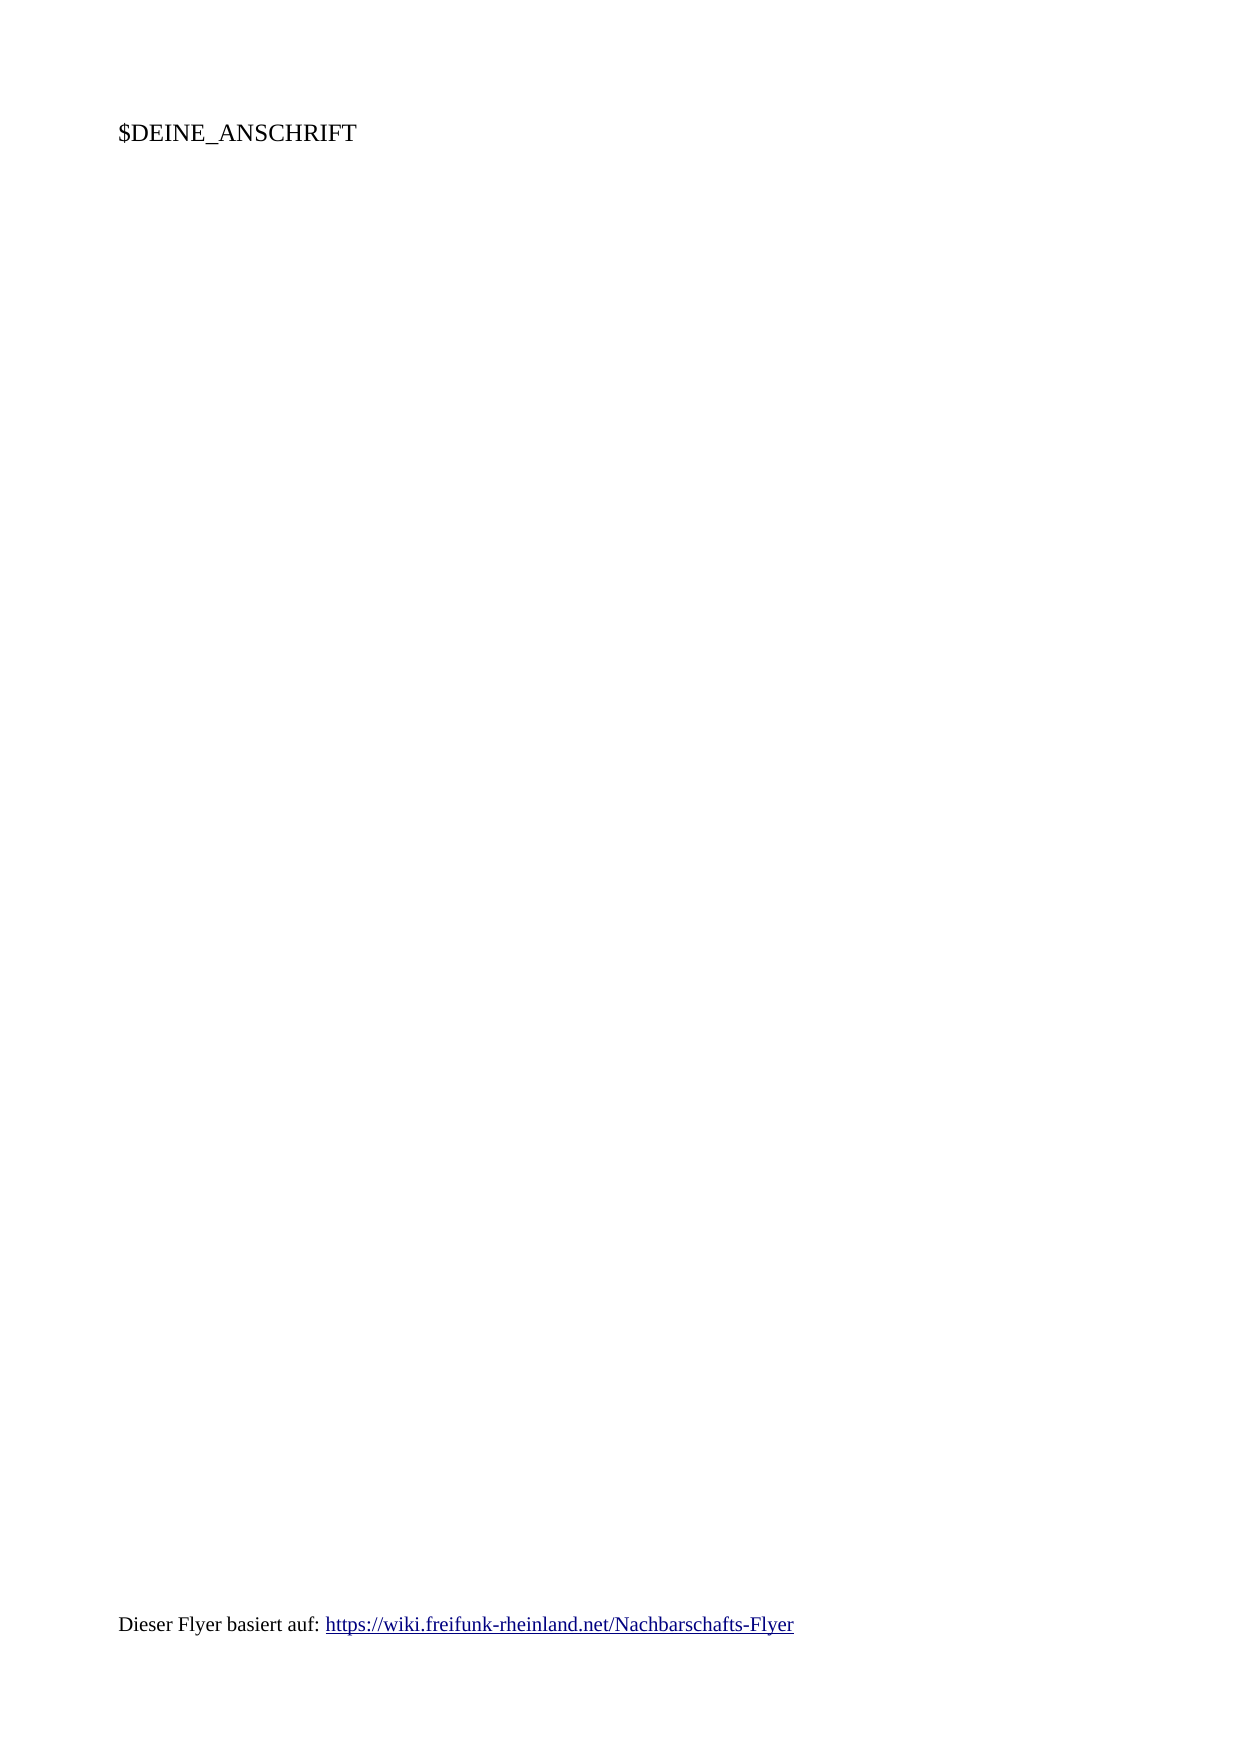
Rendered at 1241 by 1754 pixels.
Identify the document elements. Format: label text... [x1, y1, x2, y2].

text $DEINE_ANSCHRIFT [118, 118, 1122, 147]
